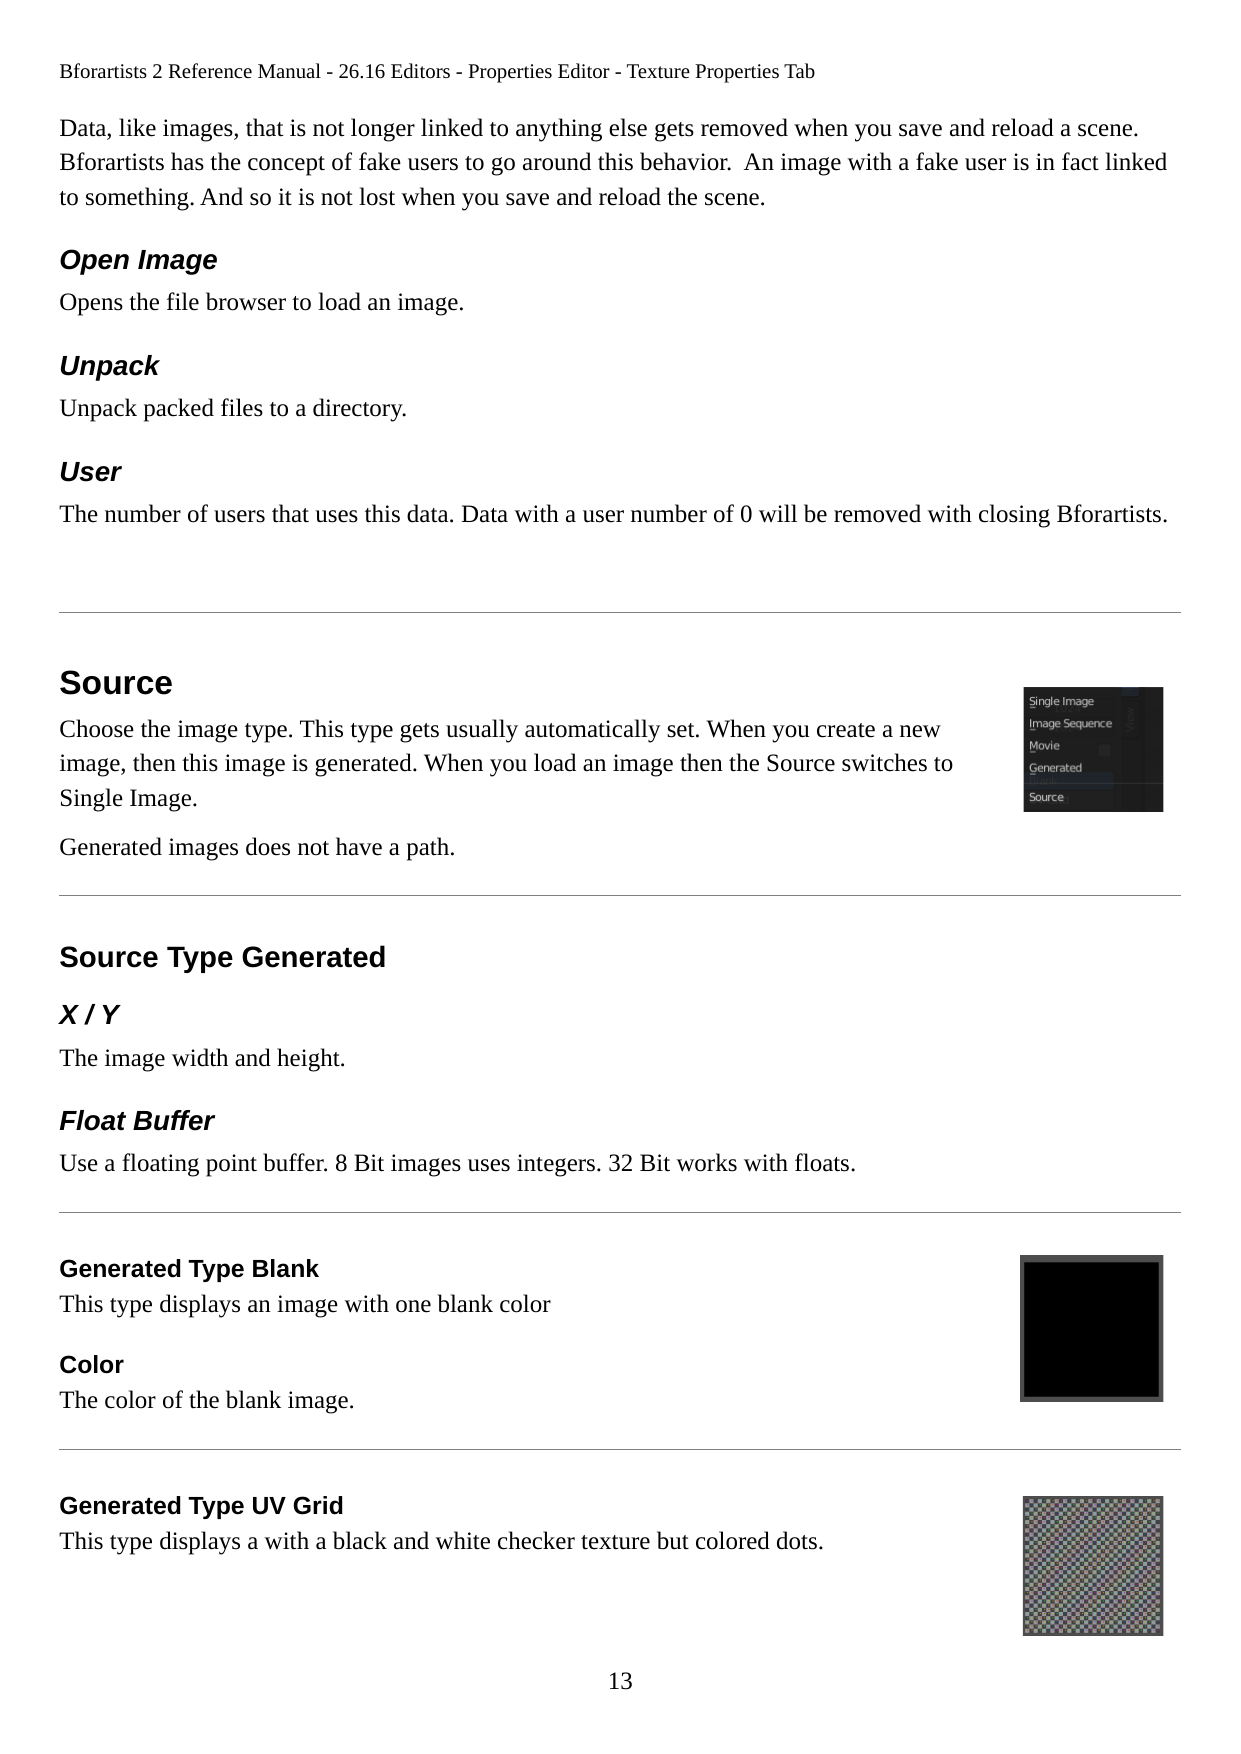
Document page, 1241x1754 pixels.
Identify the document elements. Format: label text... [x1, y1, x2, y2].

text Generated images does not have a path. [59, 832, 1181, 860]
picture [1023, 687, 1164, 812]
text Opens the file browser to load an image. [59, 287, 1181, 316]
text Data, like images, that is not longer linked to anything else gets removed when you save and reload a scene. Bforartists has the concept of fake users to go around this behavior. An image with a fake user is in fact linked to something. And so it is not lost when you save and reload the scene. [59, 113, 1181, 210]
picture [1022, 1496, 1164, 1636]
subtitle Generated Type UV Grid [59, 1491, 1181, 1520]
subtitle X / Y [59, 998, 1181, 1030]
subtitle [1164, 1351, 1181, 1379]
subtitle Float Buffer [59, 1104, 1181, 1136]
subtitle Source Type Generated [59, 939, 1181, 973]
text This type displays a with a black and white checker texture but colored dots. [59, 1526, 1022, 1555]
subtitle Unpack [59, 349, 1181, 381]
text Choose the image type. This type gets usually automatically set. When you create a new image, then this image is generated. When you load an image then the Source switches to Single Image. [59, 714, 1023, 811]
subtitle Open Image [59, 243, 1181, 275]
text The number of users that uses this data. Data with a user number of 0 will be removed with closing Bforartists. [59, 499, 1181, 528]
subtitle Source [59, 662, 1181, 701]
text Unpack packed files to a directory. [59, 393, 1181, 422]
subtitle Generated Type Blank [59, 1254, 1181, 1283]
text The color of the blank image. [59, 1385, 1181, 1414]
text Use a floating point buffer. 8 Bit images uses integers. 32 Bit works with floats. [59, 1148, 1181, 1177]
picture [1020, 1255, 1164, 1402]
subtitle Color [59, 1351, 1020, 1379]
subtitle User [59, 455, 1181, 487]
text The image width and height. [59, 1043, 1181, 1071]
text This type displays an image with one blank color [59, 1289, 1020, 1318]
